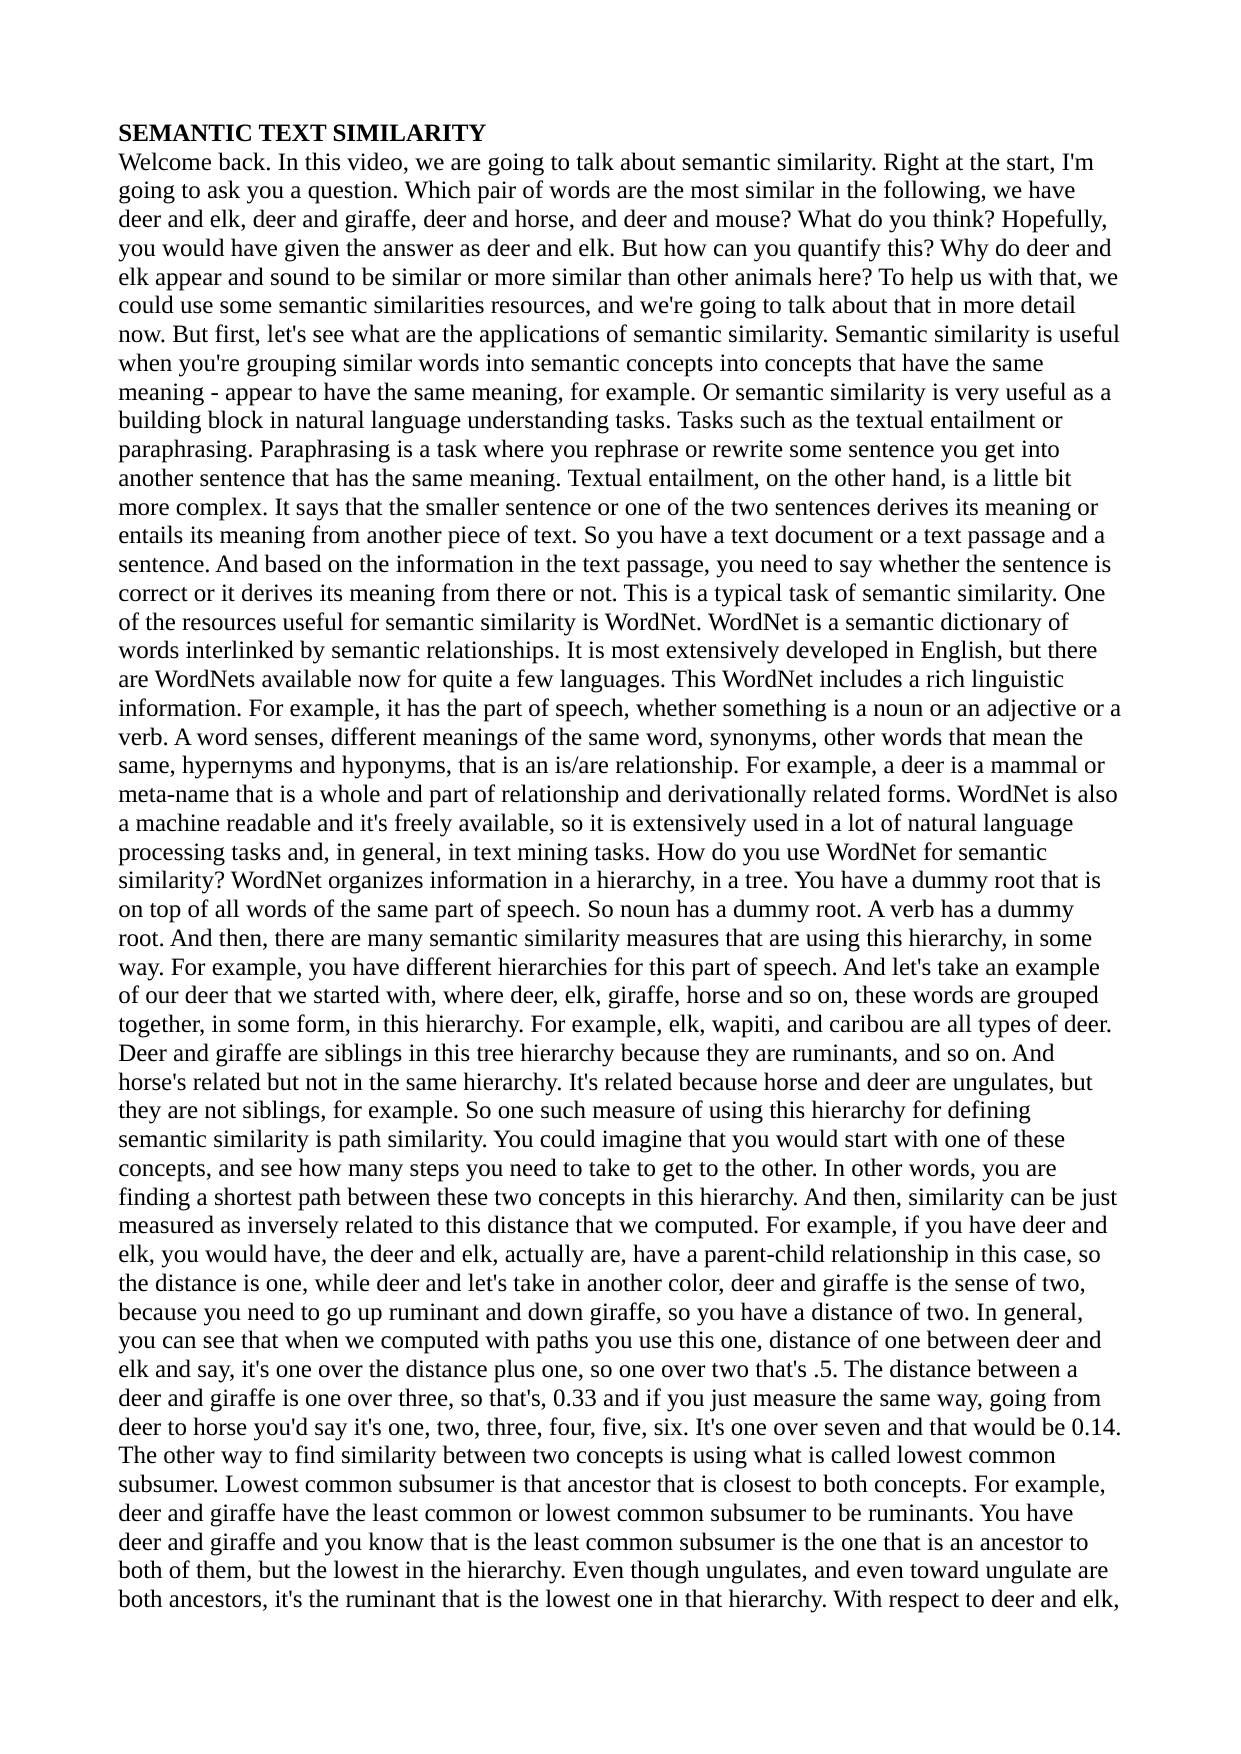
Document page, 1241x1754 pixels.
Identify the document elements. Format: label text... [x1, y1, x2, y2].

text Welcome back. In this video, we are going to talk about semantic similarity. Right at the start, I'm going to ask you a question. Which pair of words are the most similar in the following, we have deer and elk, deer and giraffe, deer and horse, and deer and mouse? What do you think? Hopefully, you would have given the answer as deer and elk. But how can you quantify this? Why do deer and elk appear and sound to be similar or more similar than other animals here? To help us with that, we could use some semantic similarities resources, and we're going to talk about that in more detail now. But first, let's see what are the applications of semantic similarity. Semantic similarity is useful when you're grouping similar words into semantic concepts into concepts that have the same meaning - appear to have the same meaning, for example. Or semantic similarity is very useful as a building block in natural language understanding tasks. Tasks such as the textual entailment or paraphrasing. Paraphrasing is a task where you rephrase or rewrite some sentence you get into another sentence that has the same meaning. Textual entailment, on the other hand, is a little bit more complex. It says that the smaller sentence or one of the two sentences derives its meaning or entails its meaning from another piece of text. So you have a text document or a text passage and a sentence. And based on the information in the text passage, you need to say whether the sentence is correct or it derives its meaning from there or not. This is a typical task of semantic similarity. One of the resources useful for semantic similarity is WordNet. WordNet is a semantic dictionary of words interlinked by semantic relationships. It is most extensively developed in English, but there are WordNets available now for quite a few languages. This WordNet includes a rich linguistic information. For example, it has the part of speech, whether something is a noun or an adjective or a verb. A word senses, different meanings of the same word, synonyms, other words that mean the same, hypernyms and hyponyms, that is an is/are relationship. For example, a deer is a mammal or meta-name that is a whole and part of relationship and derivationally related forms. WordNet is also a machine readable and it's freely available, so it is extensively used in a lot of natural language processing tasks and, in general, in text mining tasks. How do you use WordNet for semantic similarity? WordNet organizes information in a hierarchy, in a tree. You have a dummy root that is on top of all words of the same part of speech. So noun has a dummy root. A verb has a dummy root. And then, there are many semantic similarity measures that are using this hierarchy, in some way. For example, you have different hierarchies for this part of speech. And let's take an example of our deer that we started with, where deer, elk, giraffe, horse and so on, these words are grouped together, in some form, in this hierarchy. For example, elk, wapiti, and caribou are all types of deer. Deer and giraffe are siblings in this tree hierarchy because they are ruminants, and so on. And horse's related but not in the same hierarchy. It's related because horse and deer are ungulates, but they are not siblings, for example. So one such measure of using this hierarchy for defining semantic similarity is path similarity. You could imagine that you would start with one of these concepts, and see how many steps you need to take to get to the other. In other words, you are finding a shortest path between these two concepts in this hierarchy. And then, similarity can be just measured as inversely related to this distance that we computed. For example, if you have deer and elk, you would have, the deer and elk, actually are, have a parent-child relationship in this case, so the distance is one, while deer and let's take in another color, deer and giraffe is the sense of two, because you need to go up ruminant and down giraffe, so you have a distance of two. In general, you can see that when we computed with paths you use this one, distance of one between deer and elk and say, it's one over the distance plus one, so one over two that's .5. The distance between a deer and giraffe is one over three, so that's, 0.33 and if you just measure the same way, going from deer to horse you'd say it's one, two, three, four, five, six. It's one over seven and that would be 0.14. The other way to find similarity between two concepts is using what is called lowest common subsumer. Lowest common subsumer is that ancestor that is closest to both concepts. For example, deer and giraffe have the least common or lowest common subsumer to be ruminants. You have deer and giraffe and you know that is the least common subsumer is the one that is an ancestor to both of them, but the lowest in the hierarchy. Even though ungulates, and even toward ungulate are both ancestors, it's the ruminant that is the lowest one in that hierarchy. With respect to deer and elk, [118, 147, 1122, 1613]
text SEMANTIC TEXT SIMILARITY [118, 118, 1122, 147]
